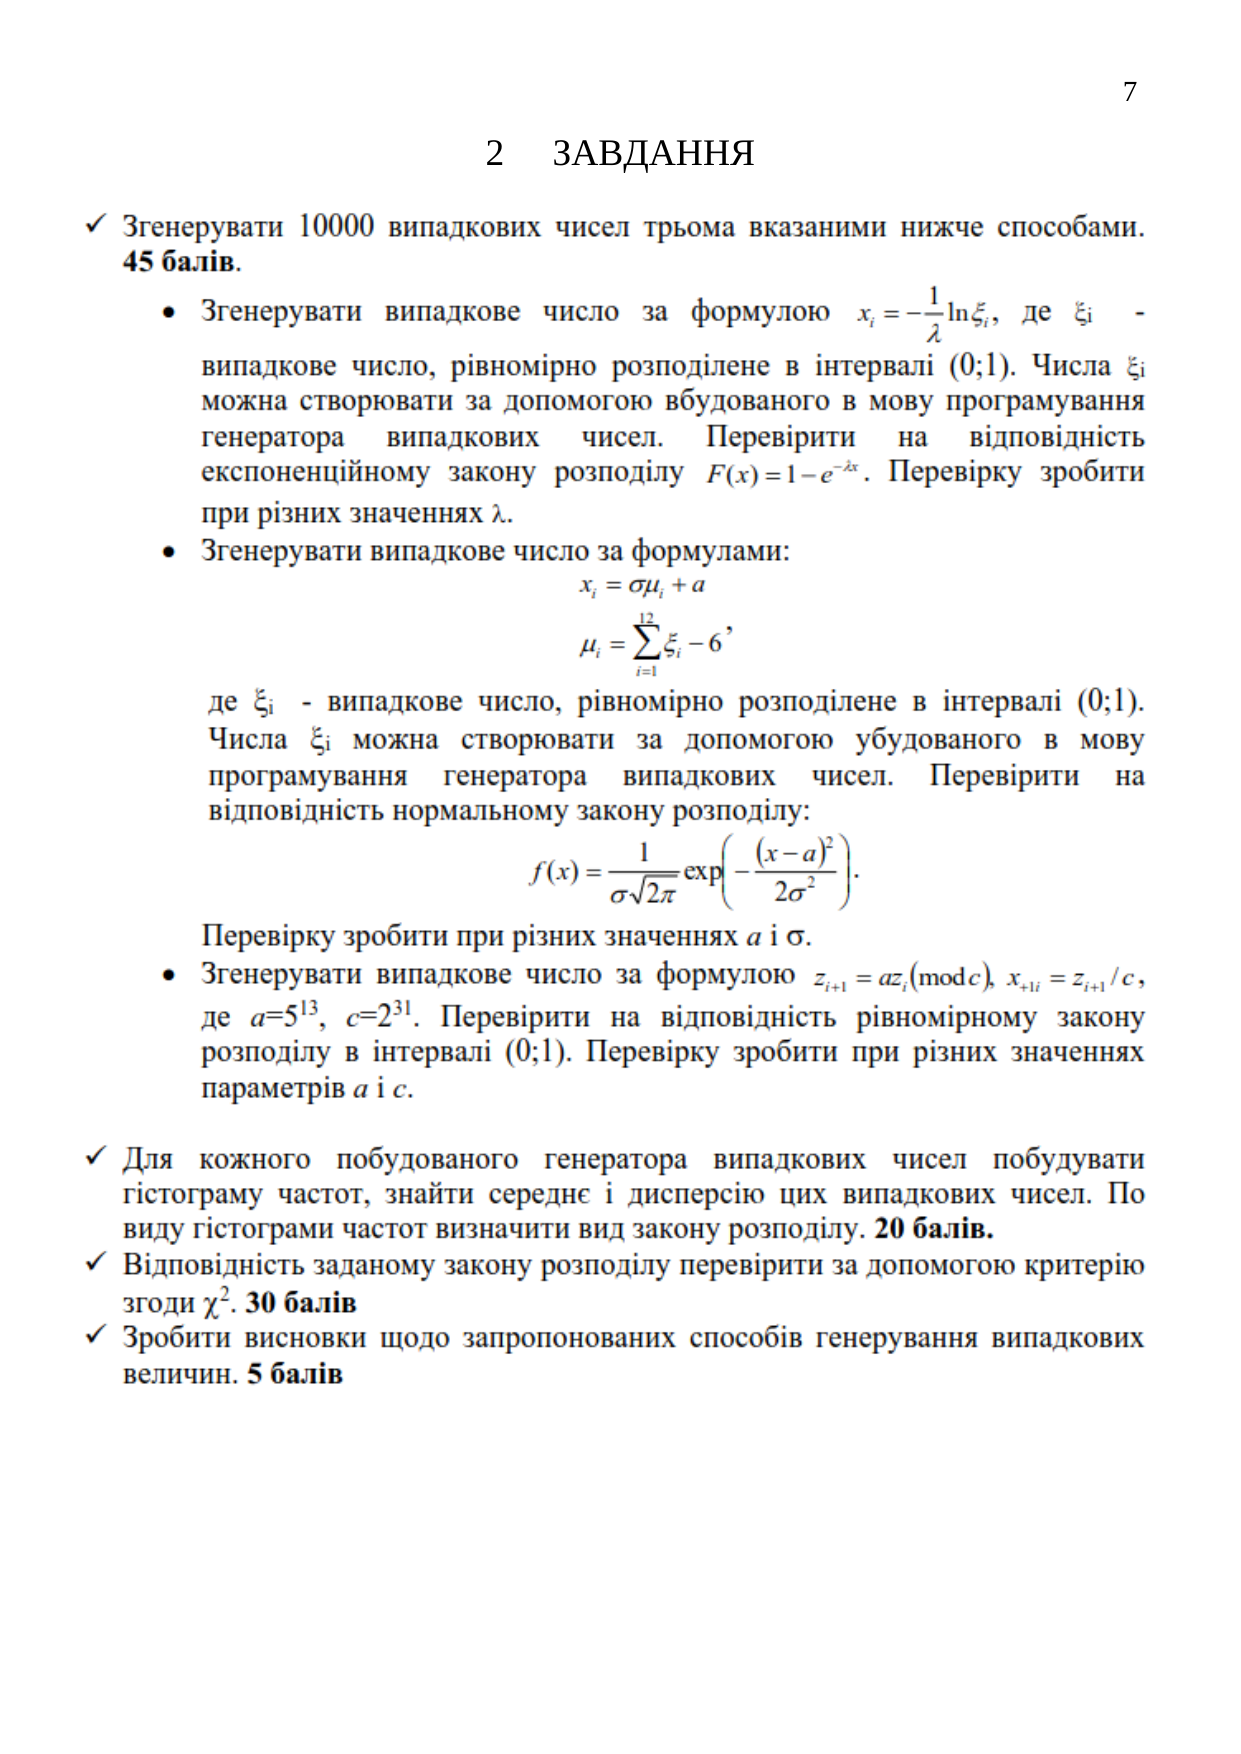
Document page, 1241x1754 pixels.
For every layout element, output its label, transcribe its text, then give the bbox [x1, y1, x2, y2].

picture [78, 207, 1162, 1397]
subtitle Завдання [118, 130, 1122, 173]
